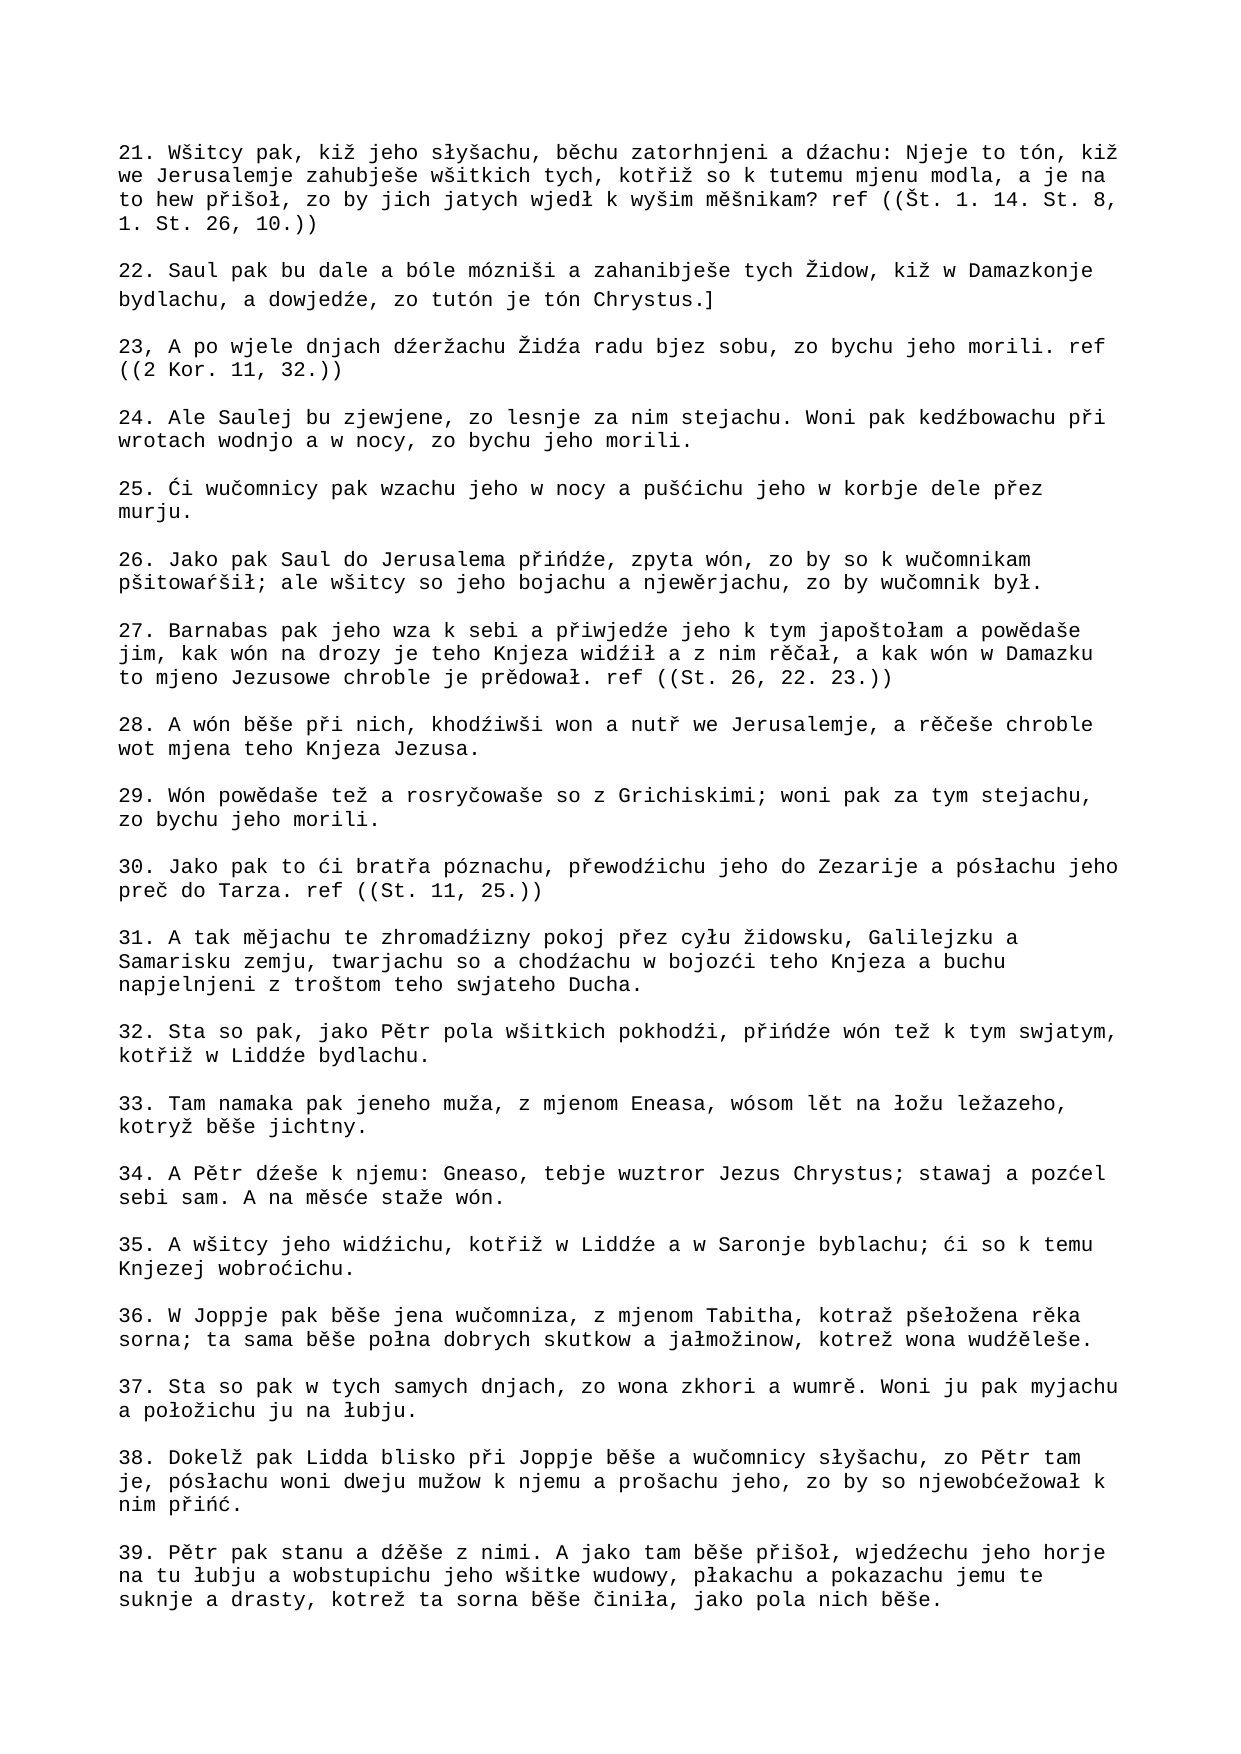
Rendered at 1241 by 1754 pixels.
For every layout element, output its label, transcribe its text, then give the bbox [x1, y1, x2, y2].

text 37. Sta so pak w tych samych dnjach, zo wona zkhori a wumrě. Woni ju pak myjachu a połožichu ju na łubju. [118, 1376, 1122, 1423]
text 33. Tam namaka pak jeneho muža, z mjenom Eneasa, wósom lět na łožu ležazeho, kotryž běše jichtny. [118, 1092, 1122, 1140]
text 22. Saul pak bu dale a bóle mózniši a zahanibješe tych Židow, kiž w Damazkonje bydlachu, a dowjedźe, zo tutón je tón Chrystus.] [118, 260, 1122, 312]
text 36. W Joppje pak běše jena wučomniza, z mjenom Tabitha, kotraž pšełožena rěka sorna; ta sama běše połna dobrych skutkow a jałmožinow, kotrež wona wudźěleše. [118, 1305, 1122, 1353]
text 29. Wón powědaše tež a rosryčowaše so z Grichiskimi; woni pak za tym stejachu, zo bychu jeho morili. [118, 785, 1122, 832]
text 31. A tak mějachu te zhromadźizny pokoj přez cyłu židowsku, Galilejzku a Samarisku zemju, twarjachu so a chodźachu w bojozći teho Knjeza a buchu napjelnjeni z troštom teho swjateho Ducha. [118, 927, 1122, 998]
text 30. Jako pak to ći bratřa póznachu, přewodźichu jeho do Zezarije a pósłachu jeho preč do Tarza. ref ((St. 11, 25.)) [118, 856, 1122, 903]
text 27. Barnabas pak jeho wza k sebi a přiwjedźe jeho k tym japoštołam a powědaše jim, kak wón na drozy je teho Knjeza widźił a z nim rěčał, a kak wón w Damazku to mjeno Jezusowe chroble je prědował. ref ((St. 26, 22. 23.)) [118, 619, 1122, 691]
text 24. Ale Saulej bu zjewjene, zo lesnje za nim stejachu. Woni pak kedźbowachu při wrotach wodnjo a w nocy, zo bychu jeho morili. [118, 407, 1122, 454]
text 34. A Pětr dźeše k njemu: Gneaso, tebje wuztror Jezus Chrystus; stawaj a pozćel sebi sam. A na měsće staže wón. [118, 1163, 1122, 1211]
text 25. Ći wučomnicy pak wzachu jeho w nocy a pušćichu jeho w korbje dele přez murju. [118, 478, 1122, 525]
text 35. A wšitcy jeho widźichu, kotřiž w Liddźe a w Saronje byblachu; ći so k temu Knjezej wobroćichu. [118, 1234, 1122, 1282]
text 32. Sta so pak, jako Pětr pola wšitkich pokhodźi, přińdźe wón tež k tym swjatym, kotřiž w Liddźe bydlachu. [118, 1022, 1122, 1069]
text 26. Jako pak Saul do Jerusalema přińdźe, zpyta wón, zo by so k wučomnikam pšitowaŕšił; ale wšitcy so jeho bojachu a njewěrjachu, zo by wučomnik był. [118, 549, 1122, 596]
text 28. A wón běše při nich, khodźiwši won a nutř we Jerusalemje, a rěčeše chroble wot mjena teho Knjeza Jezusa. [118, 714, 1122, 761]
text 39. Pětr pak stanu a dźěše z nimi. A jako tam běše přišoł, wjedźechu jeho horje na tu łubju a wobstupichu jeho wšitke wudowy, płakachu a pokazachu jemu te suknje a drasty, kotrež ta sorna běše činiła, jako pola nich běše. [118, 1542, 1122, 1613]
text 21. Wšitcy pak, kiž jeho słyšachu, běchu zatorhnjeni a dźachu: Njeje to tón, kiž we Jerusalemje zahubješe wšitkich tych, kotřiž so k tutemu mjenu modla, a je na to hew přišoł, zo by jich jatych wjedł k wyšim měšnikam? ref ((Št. 1. 14. St. 8, 1. St. 26, 10.)) [118, 142, 1122, 236]
text 38. Dokelž pak Lidda blisko při Joppje běše a wučomnicy słyšachu, zo Pětr tam je, pósłachu woni dweju mužow k njemu a prošachu jeho, zo by so njewobćežował k nim přińć. [118, 1447, 1122, 1518]
text 23, A po wjele dnjach dźeržachu Židźa radu bjez sobu, zo bychu jeho morili. ref ((2 Kor. 11, 32.)) [118, 336, 1122, 383]
